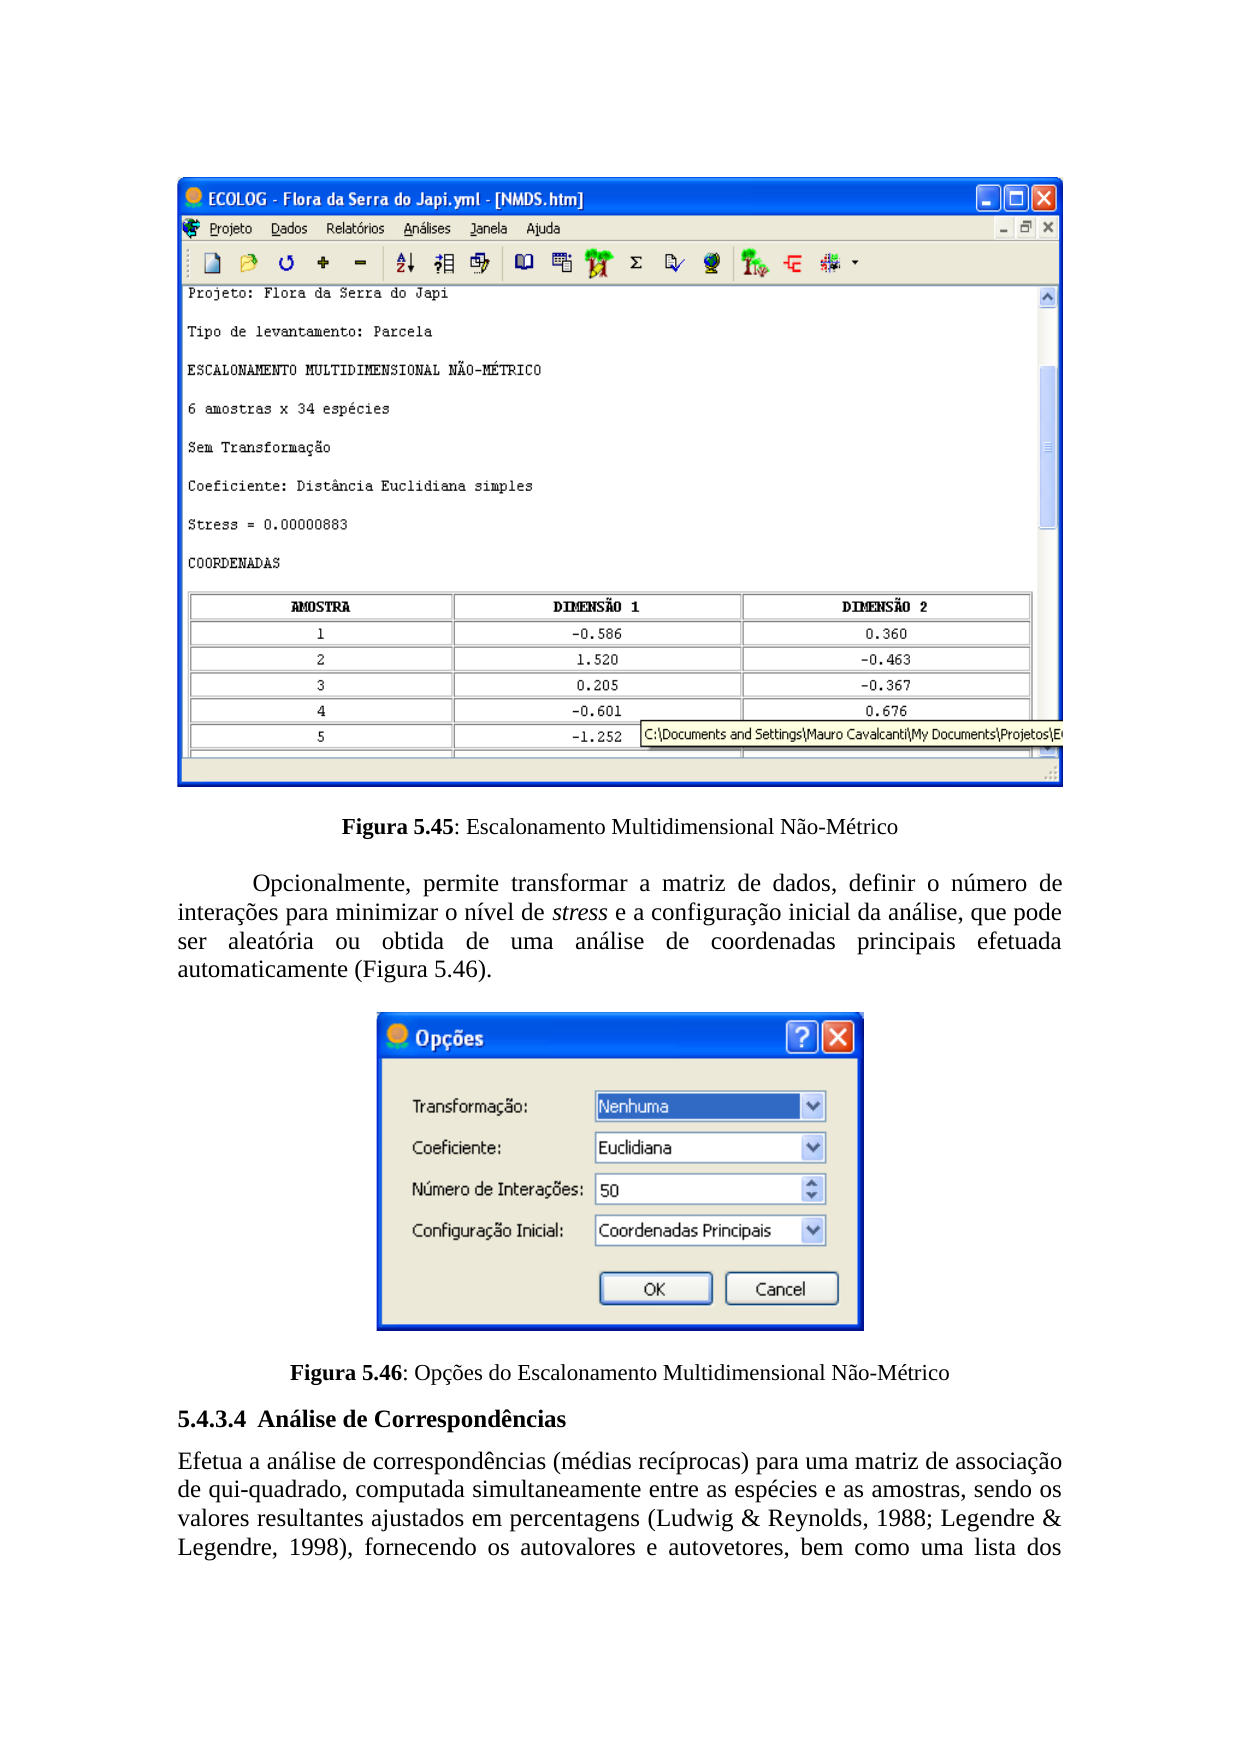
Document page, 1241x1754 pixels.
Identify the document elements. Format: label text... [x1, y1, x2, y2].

picture [376, 1012, 864, 1331]
picture [177, 177, 1063, 787]
text Figura 5.45: Escalonamento Multidimensional Não-Métrico [177, 813, 1063, 839]
subtitle 5.4.3.4 Análise de Correspondências [177, 1404, 1063, 1433]
text Opcionalmente, permite transformar a matriz de dados, definir o número de interações para minimizar o nível de stress e a configuração inicial da análise, que pode ser aleatória ou obtida de uma análise de coordenadas principais efetuada automaticamente (Figura 5.46). [177, 868, 1063, 983]
text Figura 5.46: Opções do Escalonamento Multidimensional Não-Métrico [177, 1359, 1063, 1386]
text Efetua a análise de correspondências (médias recíprocas) para uma matriz de associação de qui-quadrado, computada simultaneamente entre as espécies e as amostras, sendo os valores resultantes ajustados em percentagens (Ludwig & Reynolds, 1988; Legendre & Legendre, 1998), fornecendo os autovalores e autovetores, bem como uma lista dos [177, 1446, 1063, 1561]
